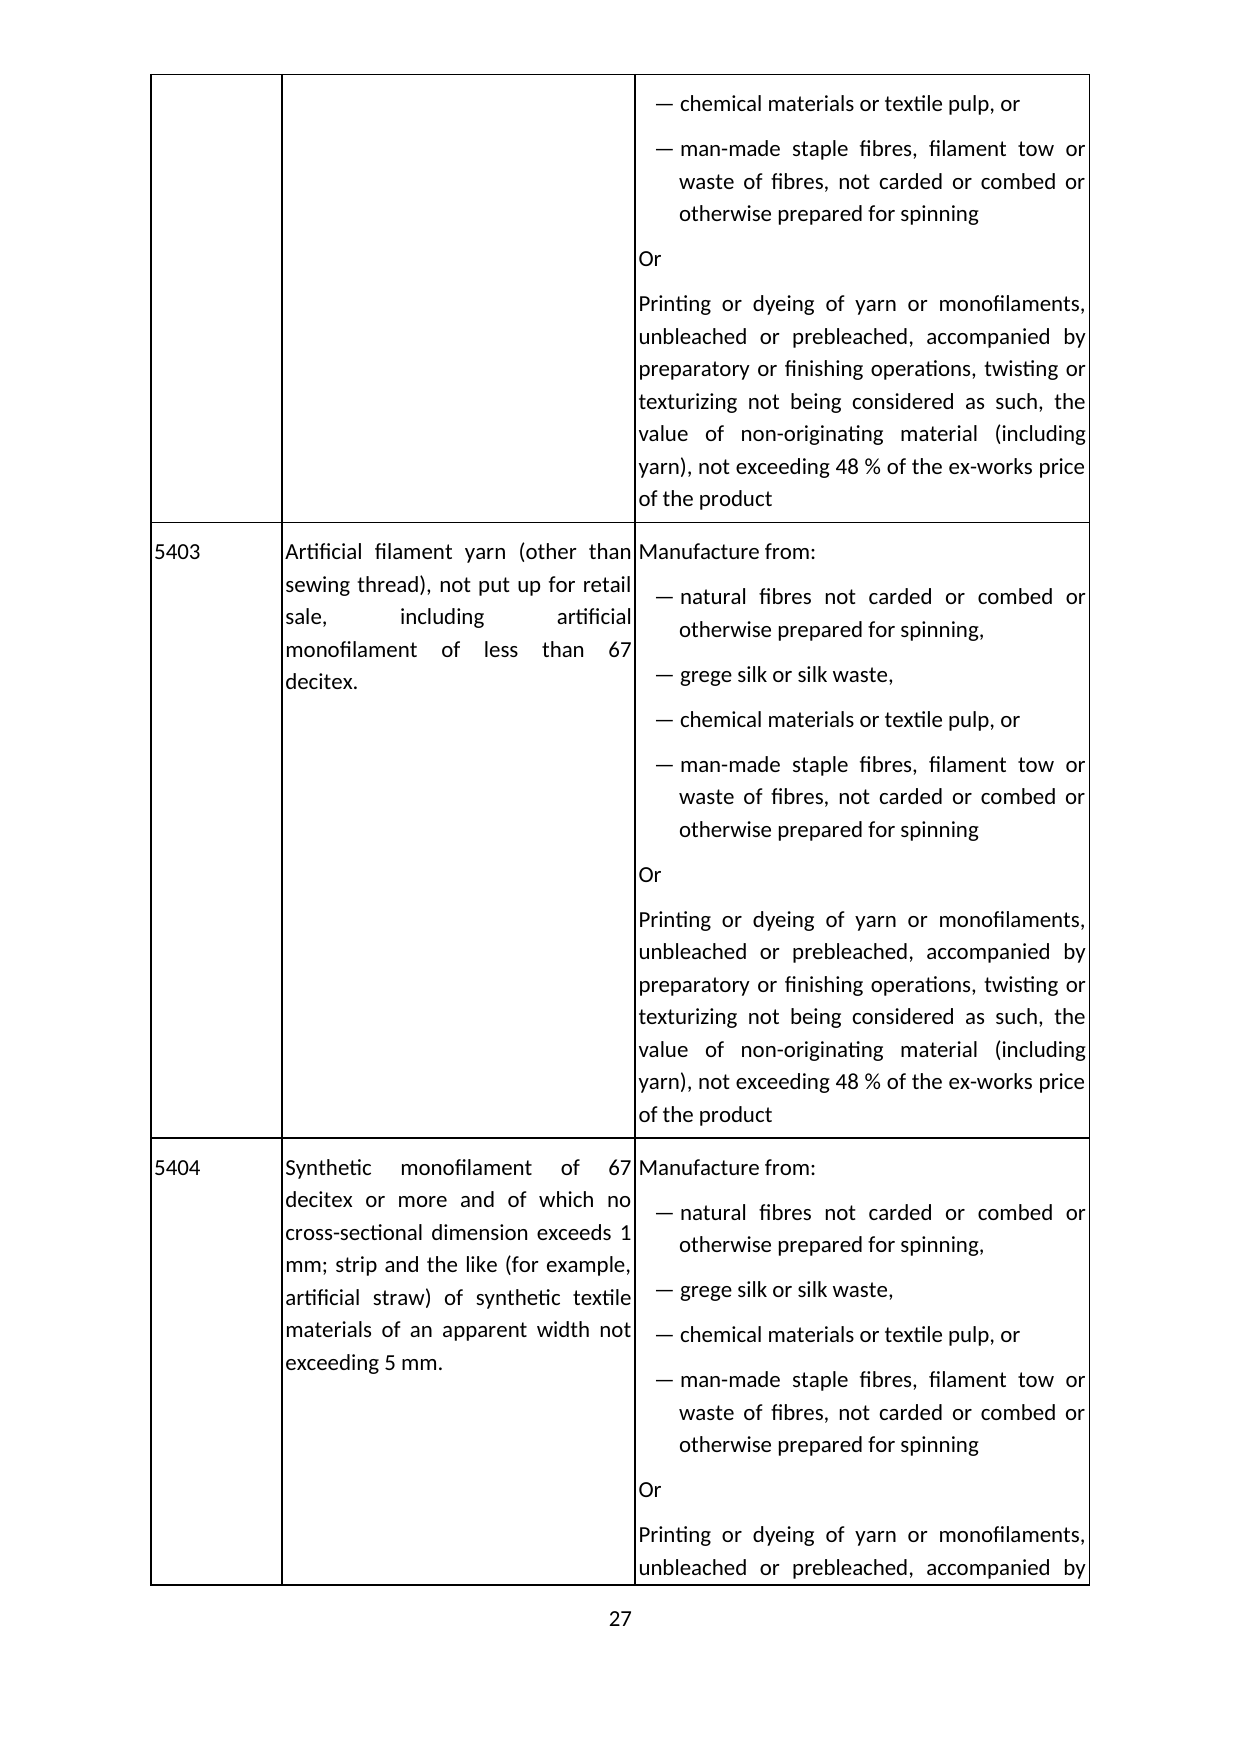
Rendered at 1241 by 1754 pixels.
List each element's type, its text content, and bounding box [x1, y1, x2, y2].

table_cell [152, 75, 281, 522]
table_cell Manufacture from: — natural fibres not carded or combed or otherwise prepared for spinning, — grege silk or silk waste, — chemical materials or textile pulp, or — man-made staple fibres, filament tow or waste of fibres, not carded or combed or otherwise prepared for spinning Or Printing or dyeing of yarn or monofilaments, unbleached or prebleached, accompanied by preparatory or finishing operations, twisting or texturizing not being considered as such, the value of non-originating material (including yarn), not exceeding 48 % of the ex-works price of the product [636, 523, 1089, 1137]
table_cell Manufacture from: — natural fibres not carded or combed or otherwise prepared for spinning, — grege silk or silk waste, — chemical materials or textile pulp, or — man-made staple fibres, filament tow or waste of fibres, not carded or combed or otherwise prepared for spinning Or Printing or dyeing of yarn or monofilaments, unbleached or prebleached, accompanied by [636, 1139, 1089, 1584]
table_cell Artificial filament yarn (other than sewing thread), not put up for retail sale, including artificial monofilament of less than 67 decitex. [283, 523, 634, 1137]
table_cell 5403 [152, 523, 281, 1137]
table_cell — chemical materials or textile pulp, or — man-made staple fibres, filament tow or waste of fibres, not carded or combed or otherwise prepared for spinning Or Printing or dyeing of yarn or monofilaments, unbleached or prebleached, accompanied by preparatory or finishing operations, twisting or texturizing not being considered as such, the value of non-originating material (including yarn), not exceeding 48 % of the ex-works price of the product [636, 75, 1089, 522]
table_cell 5404 [152, 1139, 281, 1584]
table_cell Synthetic monofilament of 67 decitex or more and of which no cross-sectional dimension exceeds 1 mm; strip and the like (for example, artificial straw) of synthetic textile materials of an apparent width not exceeding 5 mm. [283, 1139, 634, 1584]
table_cell [283, 75, 634, 522]
